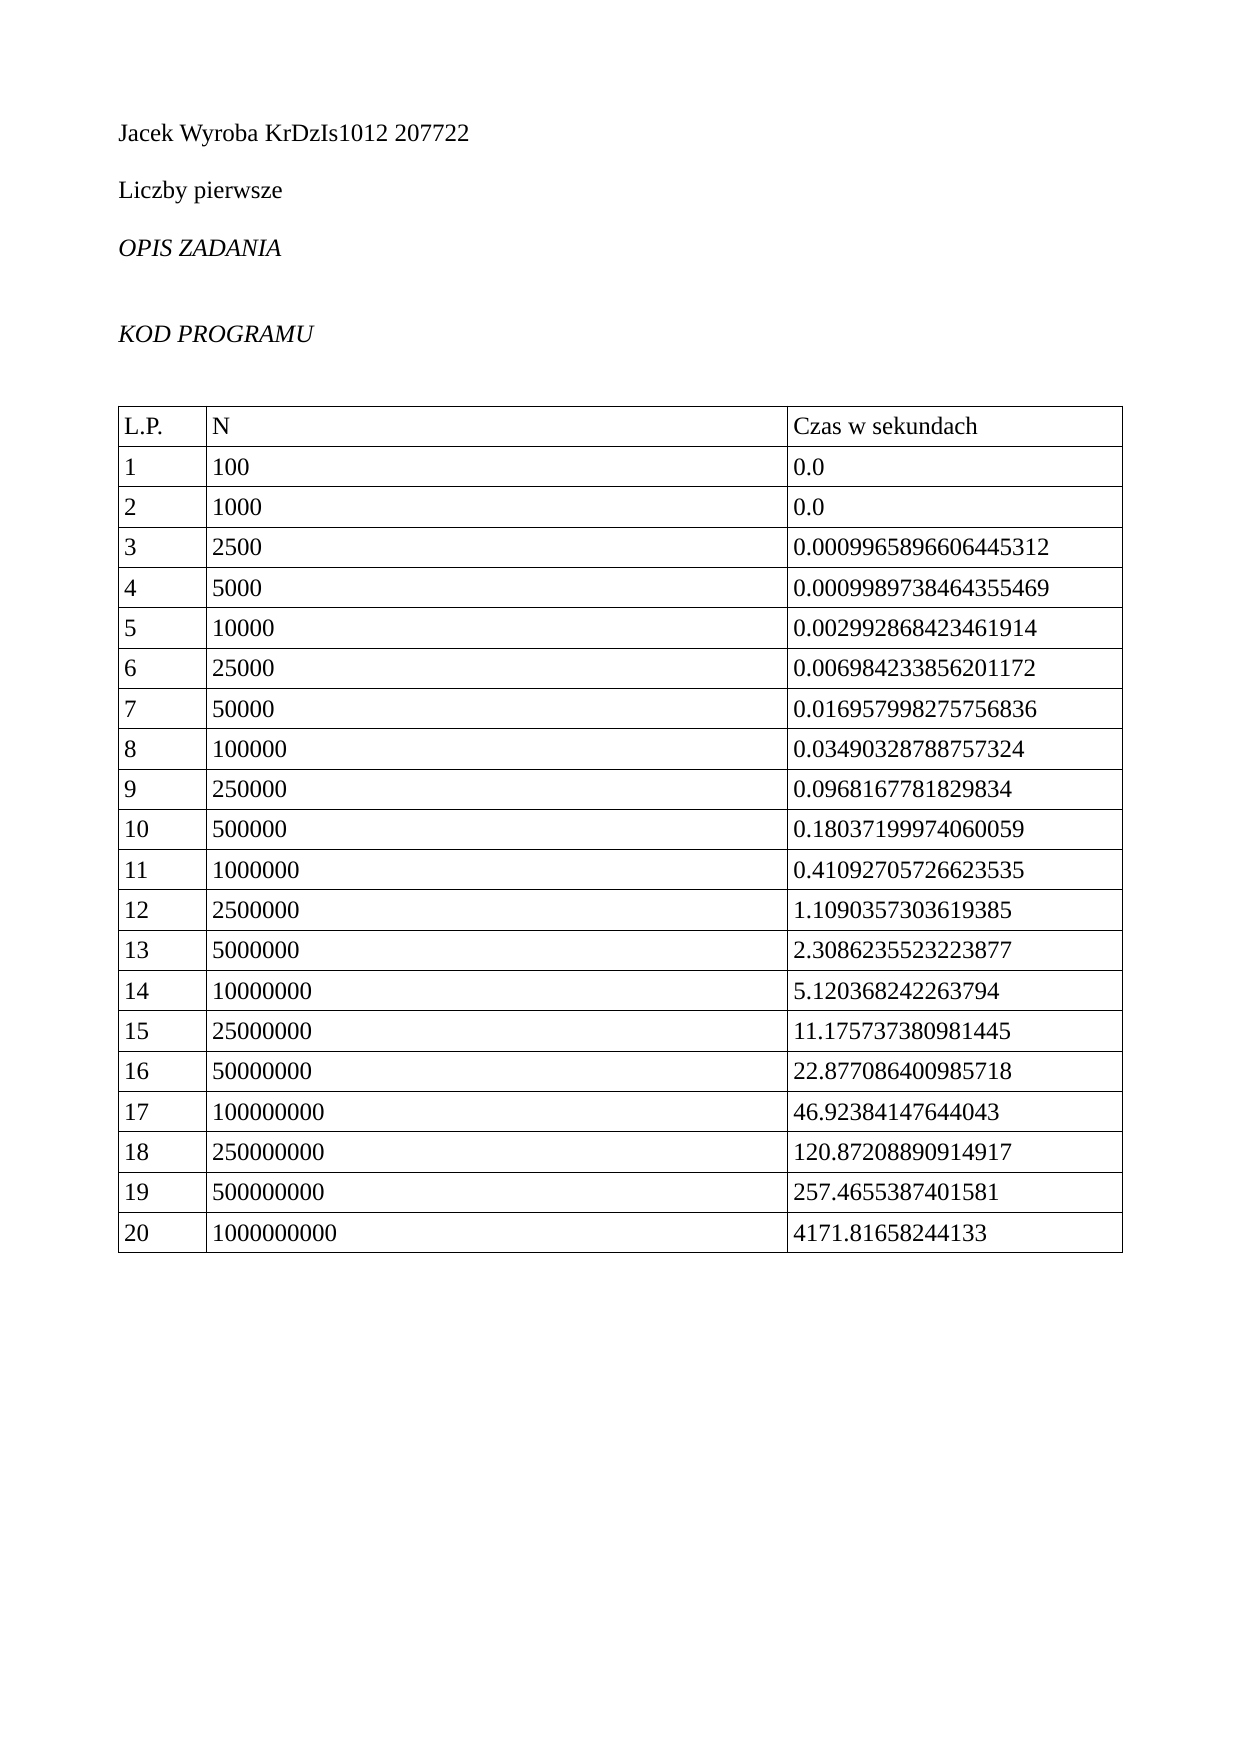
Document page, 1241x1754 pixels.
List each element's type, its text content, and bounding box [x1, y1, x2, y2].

table_cell 10 [119, 810, 206, 849]
table_cell 100000 [207, 729, 787, 768]
table_cell 22.877086400985718 [788, 1052, 1122, 1091]
table_cell 17 [119, 1092, 206, 1131]
table_cell 4 [119, 568, 206, 607]
table_cell 100000000 [207, 1092, 787, 1131]
table_cell 20 [119, 1213, 206, 1252]
table_cell 100 [207, 447, 787, 486]
table_cell 0.03490328788757324 [788, 729, 1122, 768]
table_cell 500000 [207, 810, 787, 849]
table_cell 11 [119, 850, 206, 889]
table_cell 6 [119, 649, 206, 688]
table_cell 4171.81658244133 [788, 1213, 1122, 1252]
table_cell 25000 [207, 649, 787, 688]
table_cell 5.120368242263794 [788, 971, 1122, 1010]
table_cell 0.0968167781829834 [788, 770, 1122, 809]
table_cell 9 [119, 770, 206, 809]
table_cell 16 [119, 1052, 206, 1091]
table_cell 2500 [207, 528, 787, 567]
table_cell 46.92384147644043 [788, 1092, 1122, 1131]
table_cell 0.41092705726623535 [788, 850, 1122, 889]
table_cell 8 [119, 729, 206, 768]
table_cell 25000000 [207, 1011, 787, 1051]
table_cell 0.0009965896606445312 [788, 528, 1122, 567]
table_cell 10000000 [207, 971, 787, 1010]
table_cell 7 [119, 689, 206, 728]
text Jacek Wyroba KrDzIs1012 207722 [118, 118, 1122, 147]
table_cell 10000 [207, 608, 787, 647]
table_cell 18 [119, 1132, 206, 1172]
text KOD PROGRAMU [118, 319, 1122, 348]
table_header N [207, 407, 787, 446]
table_cell 0.0 [788, 447, 1122, 486]
table_header L.P. [119, 407, 206, 446]
table_cell 250000000 [207, 1132, 787, 1172]
table_cell 50000000 [207, 1052, 787, 1091]
table_cell 0.016957998275756836 [788, 689, 1122, 728]
table_cell 250000 [207, 770, 787, 809]
table_cell 0.002992868423461914 [788, 608, 1122, 647]
table_cell 1000000 [207, 850, 787, 889]
table_cell 3 [119, 528, 206, 567]
table_cell 13 [119, 931, 206, 970]
table_cell 500000000 [207, 1173, 787, 1212]
table_cell 0.0009989738464355469 [788, 568, 1122, 607]
table_cell 15 [119, 1011, 206, 1051]
table_cell 11.175737380981445 [788, 1011, 1122, 1051]
table_cell 0.18037199974060059 [788, 810, 1122, 849]
table_cell 120.87208890914917 [788, 1132, 1122, 1172]
table_cell 0.006984233856201172 [788, 649, 1122, 688]
table_cell 5000 [207, 568, 787, 607]
table_cell 5000000 [207, 931, 787, 970]
text OPIS ZADANIA [118, 233, 1122, 262]
table_cell 5 [119, 608, 206, 647]
table_cell 19 [119, 1173, 206, 1212]
table_cell 1.1090357303619385 [788, 890, 1122, 930]
table_cell 1000 [207, 487, 787, 527]
table_cell 1 [119, 447, 206, 486]
table_cell 50000 [207, 689, 787, 728]
table_cell 1000000000 [207, 1213, 787, 1252]
table_cell 2500000 [207, 890, 787, 930]
text Liczby pierwsze [118, 176, 1122, 204]
table_cell 2.3086235523223877 [788, 931, 1122, 970]
table_cell 0.0 [788, 487, 1122, 527]
table_header Czas w sekundach [788, 407, 1122, 446]
table_cell 14 [119, 971, 206, 1010]
table_cell 2 [119, 487, 206, 527]
table_cell 257.4655387401581 [788, 1173, 1122, 1212]
table_cell 12 [119, 890, 206, 930]
